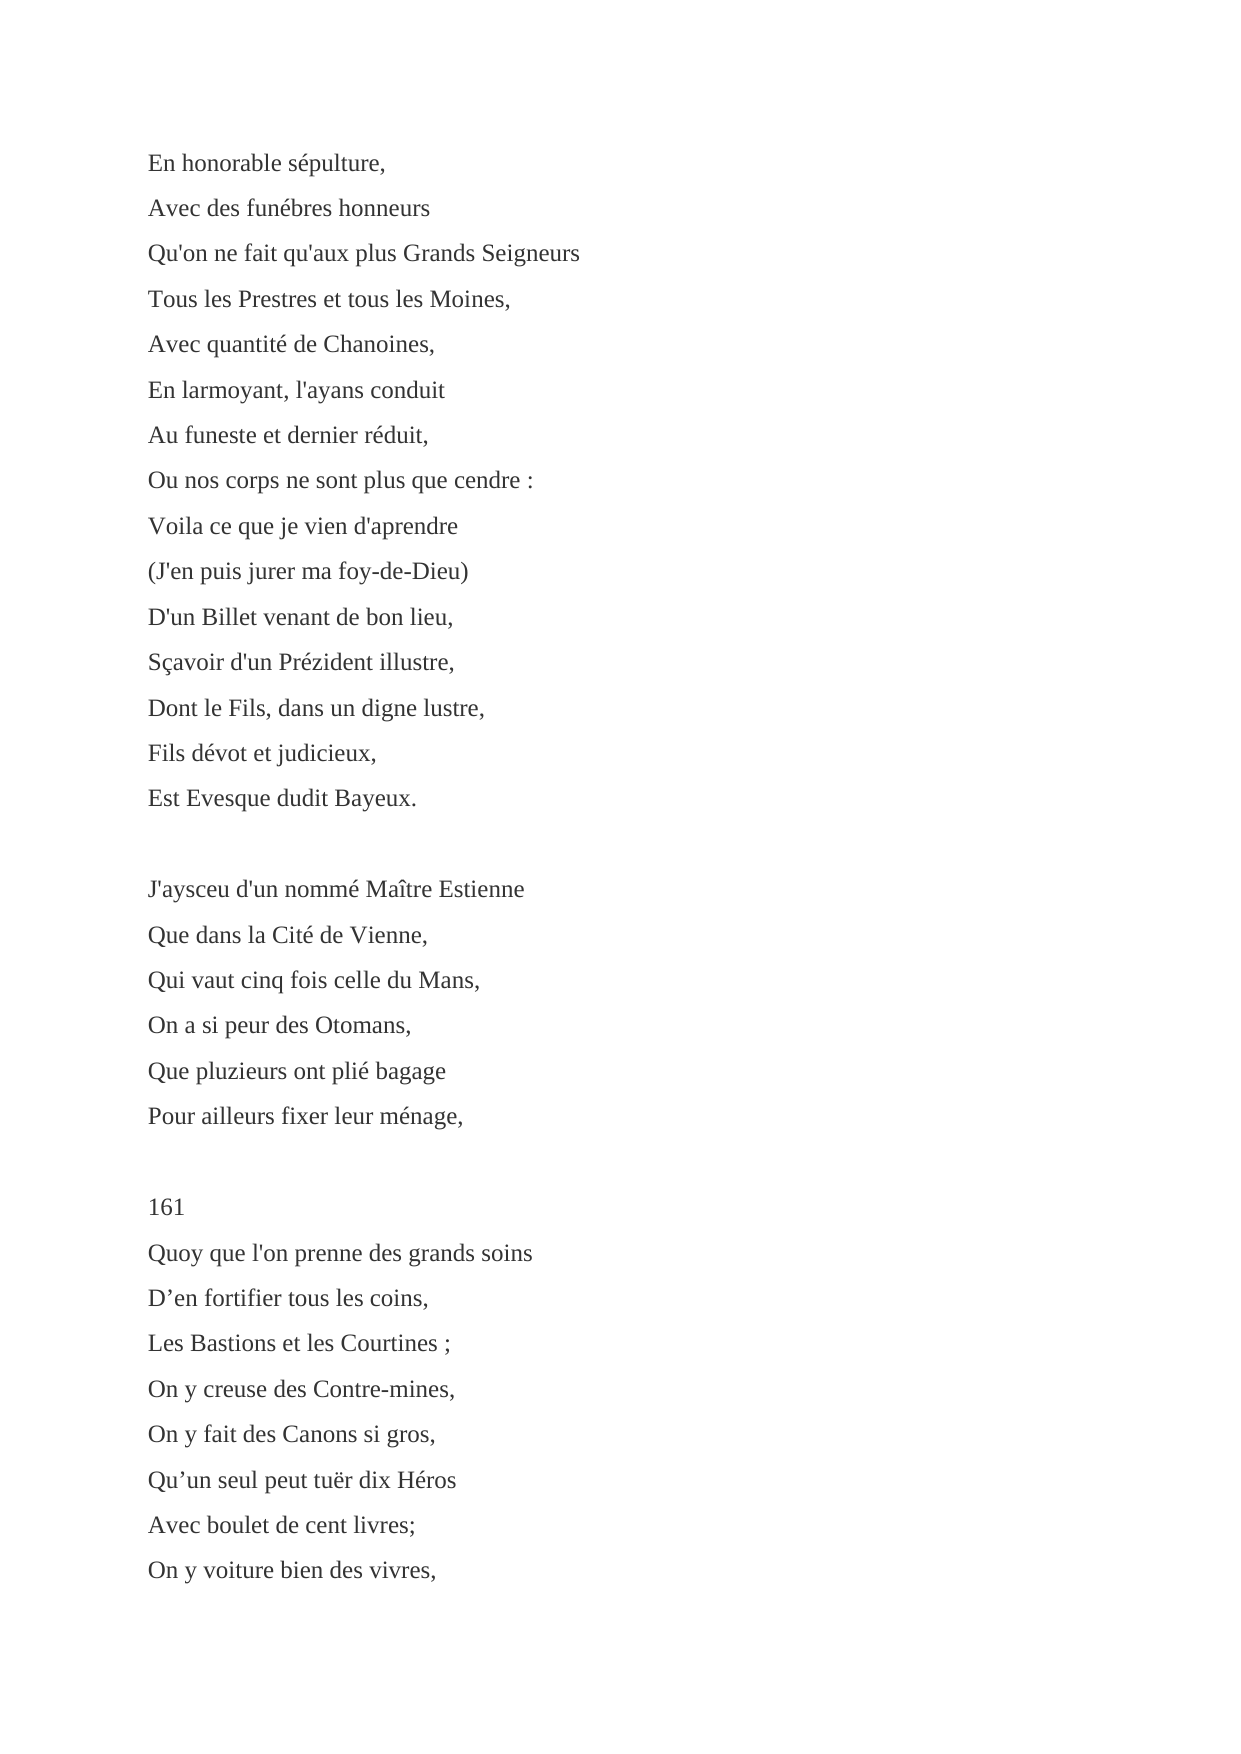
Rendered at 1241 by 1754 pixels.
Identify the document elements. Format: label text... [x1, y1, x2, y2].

text (J'en puis jurer ma foy-de-Dieu) [148, 556, 1093, 585]
text Avec boulet de cent livres; [148, 1510, 1093, 1539]
text Quoy que l'on prenne des grands soins [148, 1238, 1093, 1266]
text D'un Billet venant de bon lieu, [148, 602, 1093, 631]
text D’en fortifier tous les coins, [148, 1283, 1093, 1312]
text On y creuse des Contre-mines, [148, 1374, 1093, 1403]
text Sçavoir d'un Prézident illustre, [148, 647, 1093, 676]
text Tous les Prestres et tous les Moines, [148, 284, 1093, 313]
text Voila ce que je vien d'aprendre [148, 511, 1093, 540]
text En larmoyant, l'ayans conduit [148, 375, 1093, 403]
text Que pluzieurs ont plié bagage [148, 1056, 1093, 1085]
text Pour ailleurs fixer leur ménage, [148, 1101, 1093, 1130]
text Fils dévot et judicieux, [148, 738, 1093, 767]
text Avec quantité de Chanoines, [148, 329, 1093, 358]
text On a si peur des Otomans, [148, 1011, 1093, 1039]
text On y fait des Canons si gros, [148, 1419, 1093, 1448]
text Dont le Fils, dans un digne lustre, [148, 693, 1093, 721]
text En honorable sépulture, [148, 148, 1093, 176]
text Qu'on ne fait qu'aux plus Grands Seigneurs [148, 238, 1093, 267]
text Est Evesque dudit Bayeux. [148, 783, 1093, 812]
text Au funeste et dernier réduit, [148, 420, 1093, 449]
text On y voiture bien des vivres, [148, 1556, 1093, 1584]
text 161 [148, 1192, 1093, 1221]
text Les Bastions et les Courtines ; [148, 1328, 1093, 1357]
text Ou nos corps ne sont plus que cendre : [148, 466, 1093, 494]
text Que dans la Cité de Vienne, [148, 920, 1093, 948]
text Qu’un seul peut tuër dix Héros [148, 1465, 1093, 1493]
text Qui vaut cinq fois celle du Mans, [148, 965, 1093, 994]
text Avec des funébres honneurs [148, 193, 1093, 222]
text J'aysceu d'un nommé Maître Estienne [148, 874, 1093, 903]
